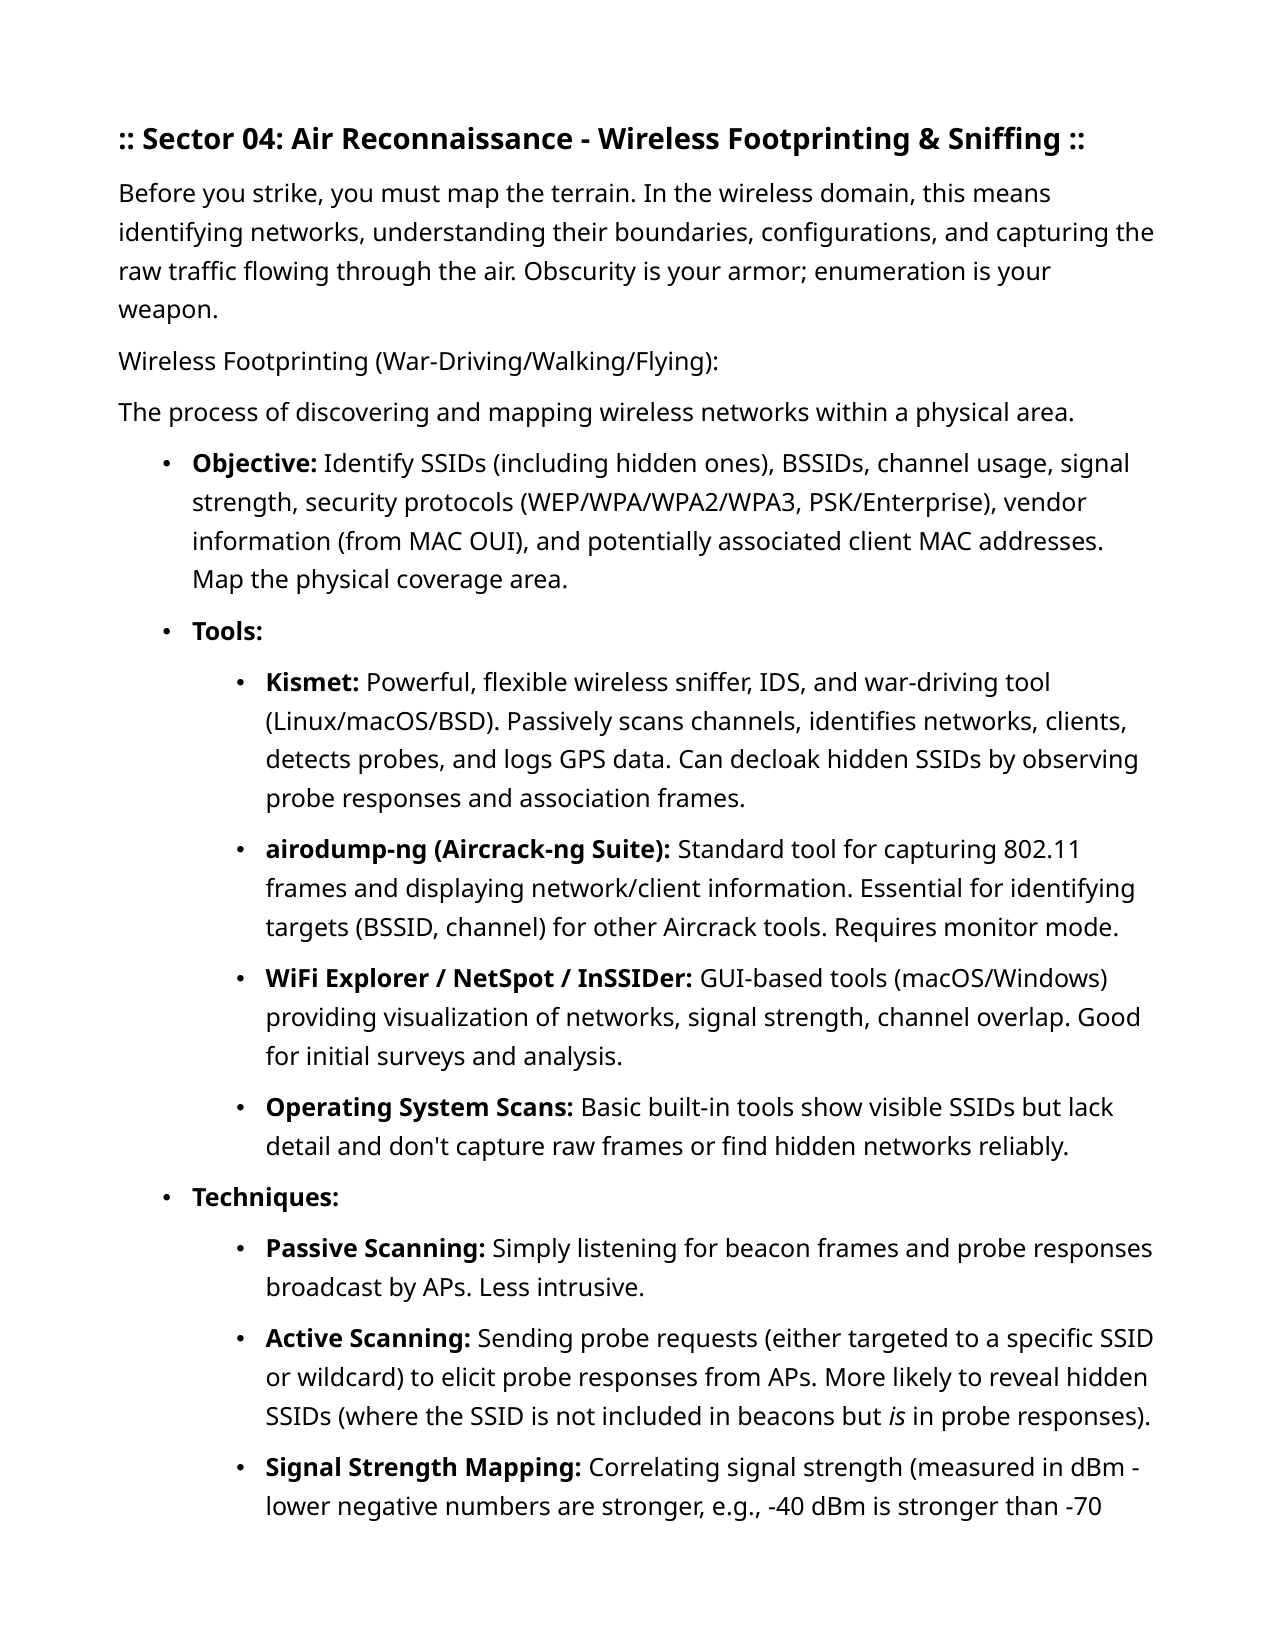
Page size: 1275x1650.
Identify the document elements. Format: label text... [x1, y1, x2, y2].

text Wireless Footprinting (War-Driving/Walking/Flying): [118, 343, 1157, 377]
list Signal Strength Mapping: Correlating signal strength (measured in dBm - lower negative numbers are stronger, e.g., -40 dBm is stronger than -70 [236, 1449, 1157, 1522]
list Active Scanning: Sending probe requests (either targeted to a specific SSID or wildcard) to elicit probe responses from APs. More likely to reveal hidden SSIDs (where the SSID is not included in beacons but is in probe responses). [236, 1321, 1157, 1432]
text The process of discovering and mapping wireless networks within a physical area. [118, 394, 1157, 429]
list Passive Scanning: Simply listening for beacon frames and probe responses broadcast by APs. Less intrusive. [236, 1231, 1157, 1304]
text Before you strike, you must map the terrain. In the wireless domain, this means identifying networks, understanding their boundaries, configurations, and capturing the raw traffic flowing through the air. Obscurity is your armor; enumeration is your weapon. [118, 176, 1157, 326]
list Techniques: [162, 1179, 1157, 1214]
list Kismet: Powerful, flexible wireless sniffer, IDS, and war-driving tool (Linux/macOS/BSD). Passively scans channels, identifies networks, clients, detects probes, and logs GPS data. Can decloak hidden SSIDs by observing probe responses and association frames. [236, 664, 1157, 815]
list Operating System Scans: Basic built-in tools show visible SSIDs but lack detail and don't capture raw frames or find hidden networks reliably. [236, 1089, 1157, 1162]
list Objective: Identify SSIDs (including hidden ones), BSSIDs, channel usage, signal strength, security protocols (WEP/WPA/WPA2/WPA3, PSK/Enterprise), vendor information (from MAC OUI), and potentially associated client MAC addresses. Map the physical coverage area. [162, 446, 1157, 596]
list Tools: [162, 613, 1157, 647]
subtitle :: Sector 04: Air Reconnaissance - Wireless Footprinting & Sniffing :: [118, 118, 1157, 158]
list WiFi Explorer / NetSpot / InSSIDer: GUI-based tools (macOS/Windows) providing visualization of networks, signal strength, channel overlap. Good for initial surveys and analysis. [236, 961, 1157, 1072]
list airodump-ng (Aircrack-ng Suite): Standard tool for capturing 802.11 frames and displaying network/client information. Essential for identifying targets (BSSID, channel) for other Aircrack tools. Requires monitor mode. [236, 832, 1157, 944]
